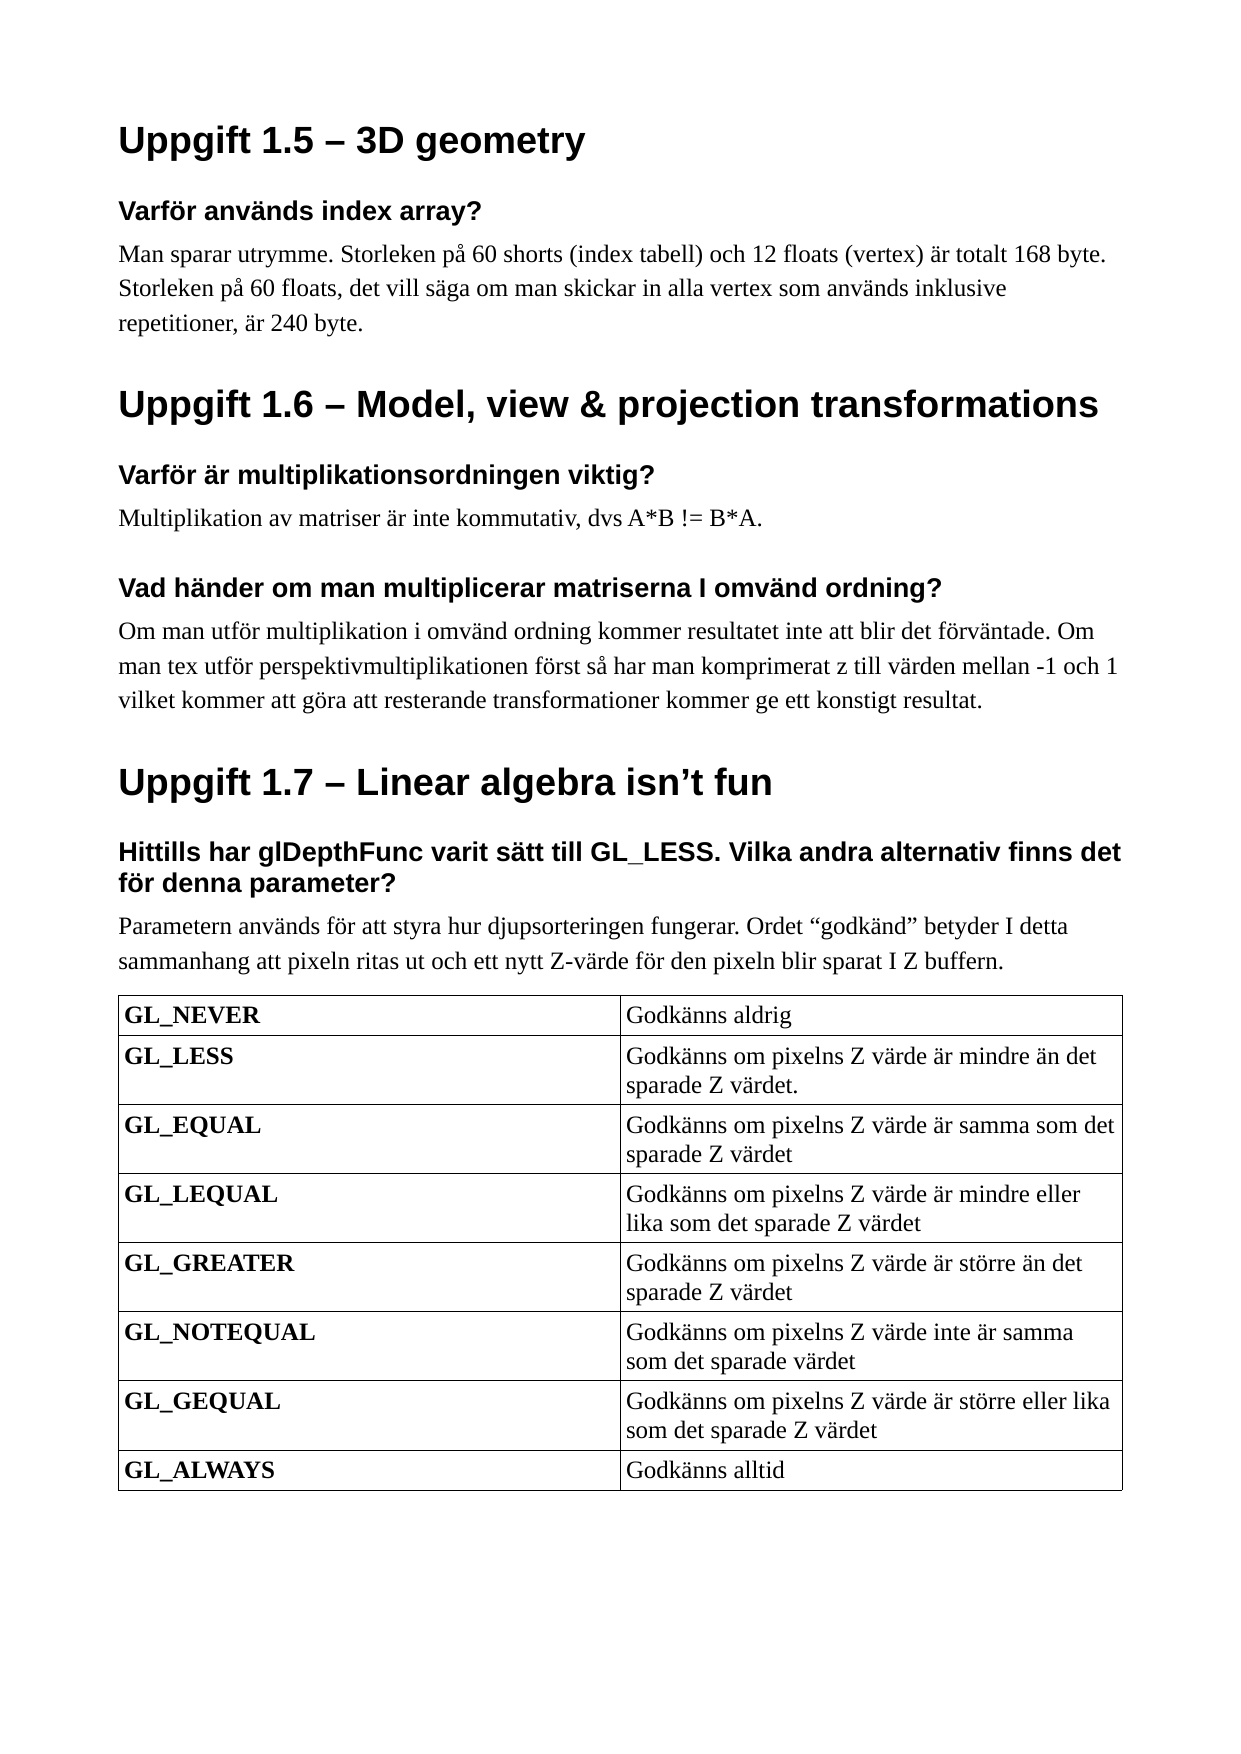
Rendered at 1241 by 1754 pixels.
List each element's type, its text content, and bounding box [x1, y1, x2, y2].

subtitle Uppgift 1.5 – 3D geometry [118, 118, 1122, 162]
subtitle Hittills har glDepthFunc varit sätt till GL_LESS. Vilka andra alternativ finns det för denna parameter? [118, 836, 1122, 899]
table_cell GL_LESS [119, 1036, 620, 1104]
subtitle Uppgift 1.6 – Model, view & projection transformations [118, 382, 1122, 426]
table_cell GL_ALWAYS [119, 1451, 620, 1490]
table_cell GL_GEQUAL [119, 1381, 620, 1449]
table_cell Godkänns om pixelns Z värde är större eller lika som det sparade Z värdet [621, 1381, 1122, 1449]
table_cell Godkänns om pixelns Z värde är större än det sparade Z värdet [621, 1243, 1122, 1311]
subtitle Varför används index array? [118, 195, 1122, 226]
table_header GL_NEVER [119, 996, 620, 1035]
table_cell GL_GREATER [119, 1243, 620, 1311]
text Man sparar utrymme. Storleken på 60 shorts (index tabell) och 12 floats (vertex) är totalt 168 byte. Storleken på 60 floats, det vill säga om man skickar in alla vertex som används inklusive repetitioner, är 240 byte. [118, 239, 1122, 337]
text Multiplikation av matriser är inte kommutativ, dvs A*B != B*A. [118, 503, 1122, 531]
table_cell Godkänns alltid [621, 1451, 1122, 1490]
table_cell Godkänns om pixelns Z värde är samma som det sparade Z värdet [621, 1105, 1122, 1173]
table_cell GL_LEQUAL [119, 1174, 620, 1242]
text Parametern används för att styra hur djupsorteringen fungerar. Ordet “godkänd” betyder I detta sammanhang att pixeln ritas ut och ett nytt Z-värde för den pixeln blir sparat I Z buffern. [118, 911, 1122, 974]
table_header Godkänns aldrig [621, 996, 1122, 1035]
table_cell Godkänns om pixelns Z värde är mindre eller lika som det sparade Z värdet [621, 1174, 1122, 1242]
table_cell GL_NOTEQUAL [119, 1312, 620, 1380]
table_cell Godkänns om pixelns Z värde är mindre än det sparade Z värdet. [621, 1036, 1122, 1104]
table_cell GL_EQUAL [119, 1105, 620, 1173]
subtitle Uppgift 1.7 – Linear algebra isn’t fun [118, 759, 1122, 803]
subtitle Varför är multiplikationsordningen viktig? [118, 459, 1122, 490]
text Om man utför multiplikation i omvänd ordning kommer resultatet inte att blir det förväntade. Om man tex utför perspektivmultiplikationen först så har man komprimerat z till värden mellan -1 och 1 vilket kommer att göra att resterande transformationer kommer ge ett konstigt resultat. [118, 616, 1122, 714]
subtitle Vad händer om man multiplicerar matriserna I omvänd ordning? [118, 572, 1122, 604]
table_cell Godkänns om pixelns Z värde inte är samma som det sparade värdet [621, 1312, 1122, 1380]
